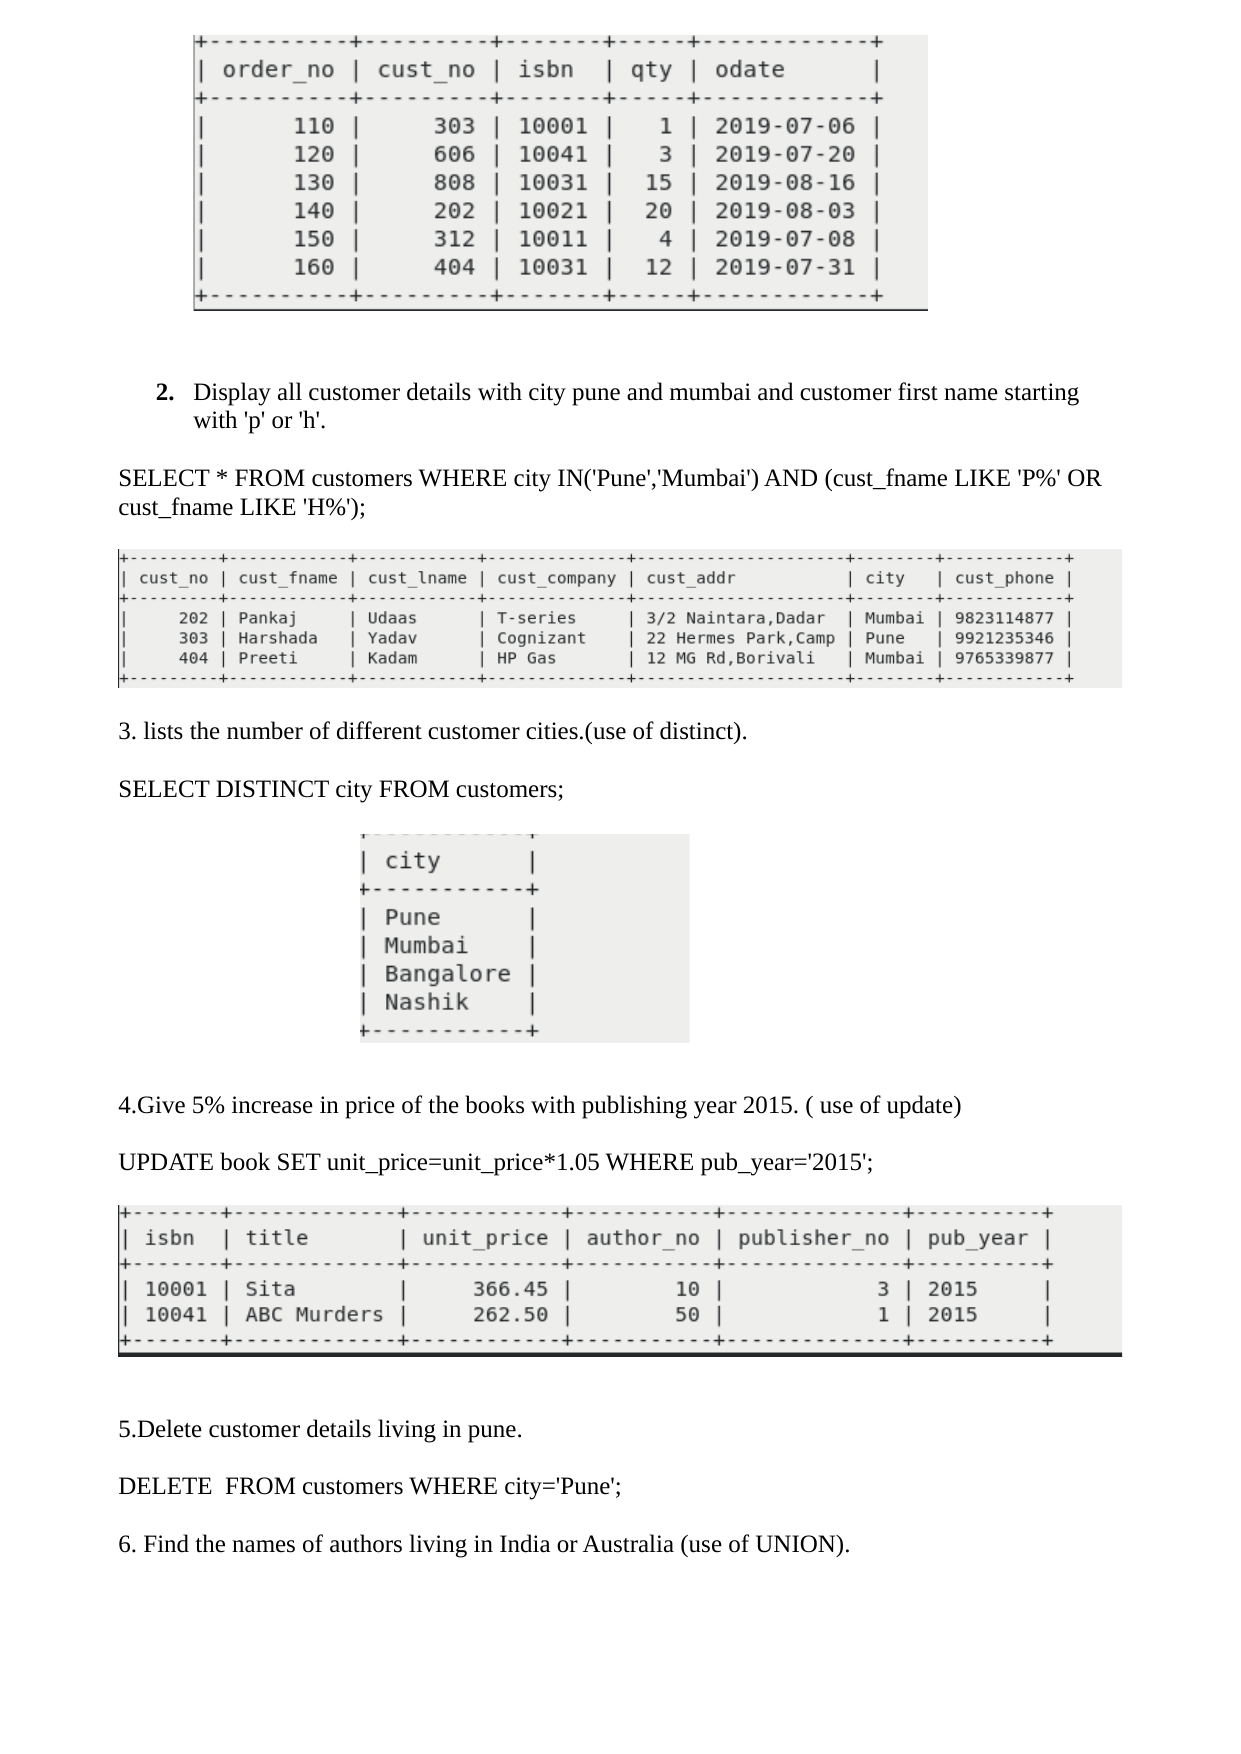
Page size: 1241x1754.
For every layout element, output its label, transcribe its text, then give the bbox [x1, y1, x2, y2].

picture [118, 549, 1123, 688]
text 5.Delete customer details living in pune. [118, 1414, 1122, 1442]
text DELETE FROM customers WHERE city='Pune'; [118, 1471, 1122, 1500]
text 4.Give 5% increase in price of the books with publishing year 2015. ( use of update) [118, 1090, 1122, 1119]
text UPDATE book SET unit_price=unit_price*1.05 WHERE pub_year='2015'; [118, 1147, 1122, 1176]
text 3. lists the number of different customer cities.(use of distinct). [118, 716, 1122, 745]
picture [193, 35, 928, 311]
text 6. Find the names of authors living in India or Australia (use of UNION). [118, 1529, 1122, 1557]
picture [360, 834, 690, 1043]
picture [118, 1205, 1123, 1357]
text SELECT * FROM customers WHERE city IN('Pune','Mumbai') AND (cust_fname LIKE 'P%' OR cust_fname LIKE 'H%'); [118, 463, 1122, 521]
list Display all customer details with city pune and mumbai and customer first name starting with 'p' or 'h'. [156, 377, 1122, 434]
text SELECT DISTINCT city FROM customers; [118, 774, 1122, 802]
